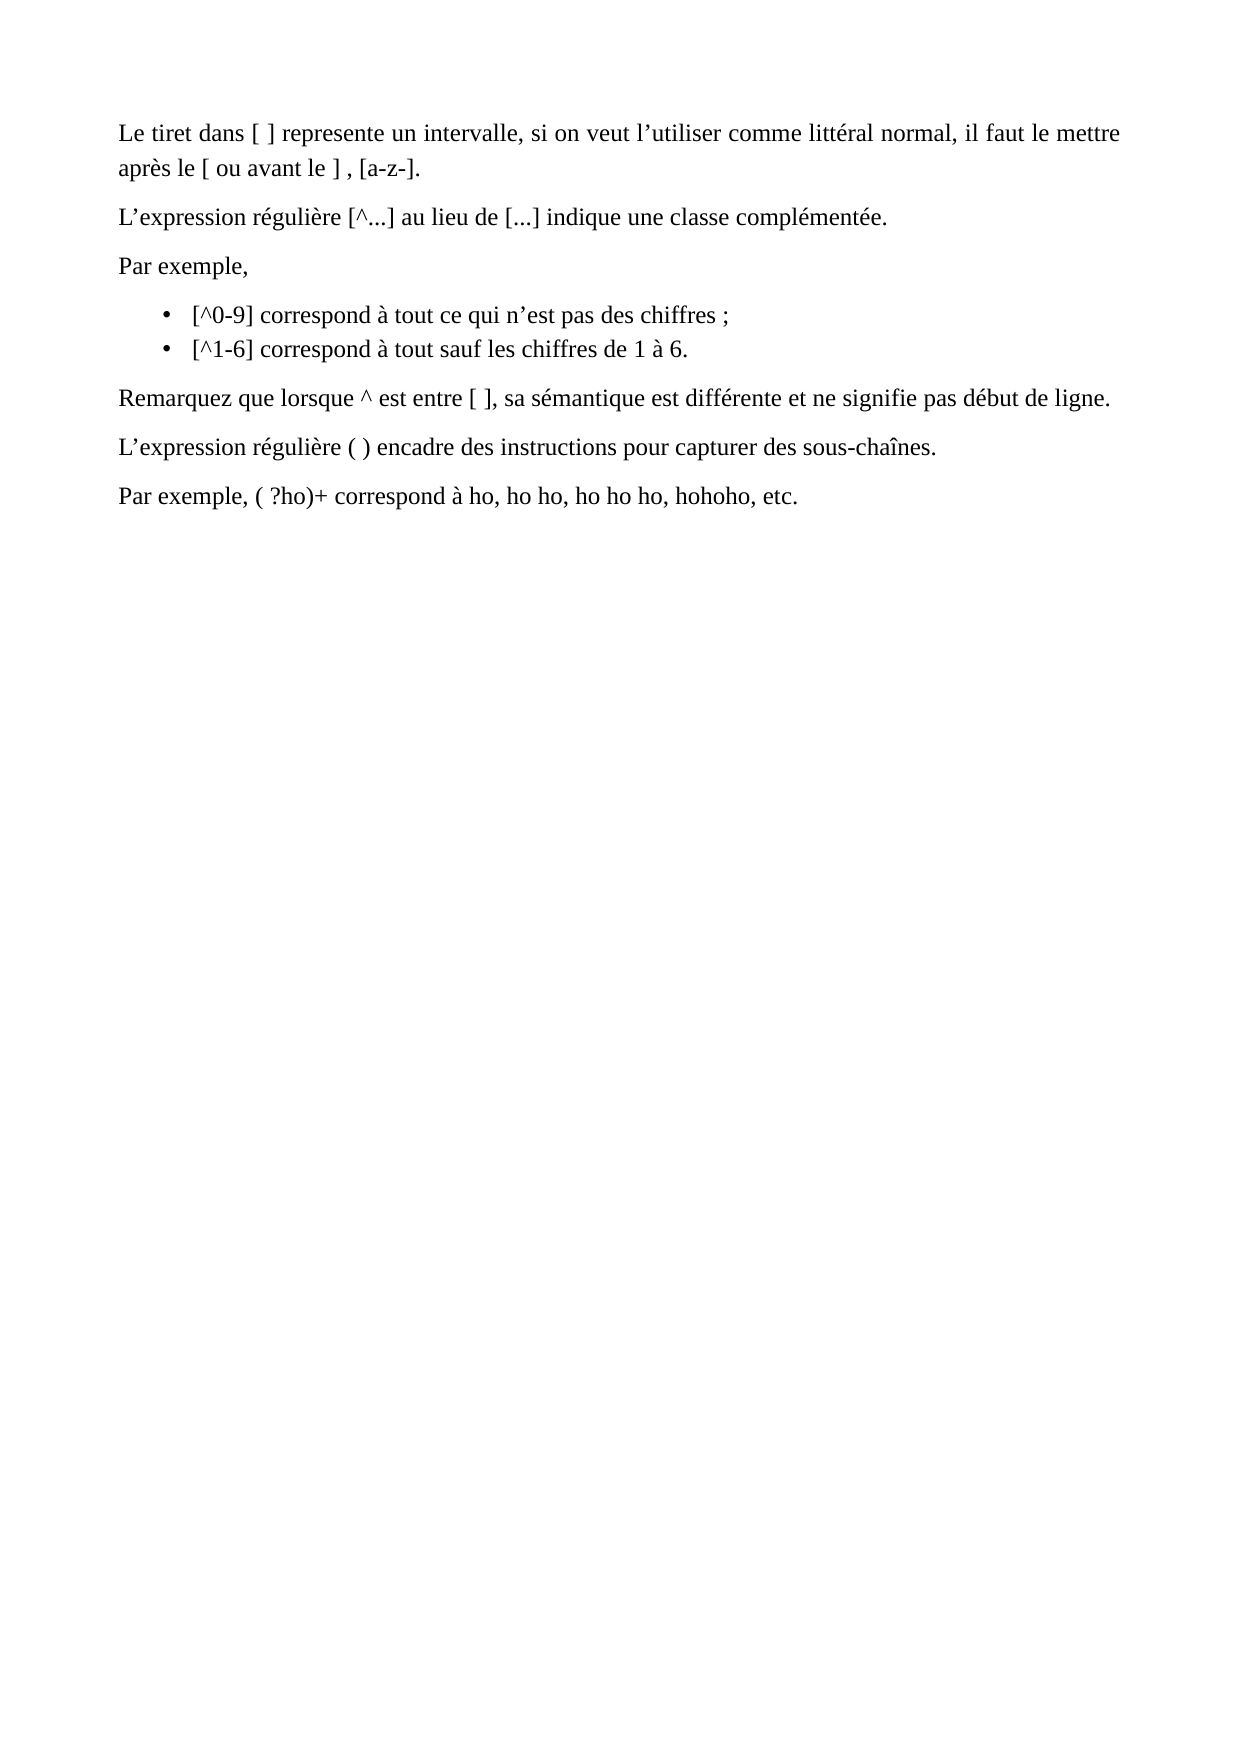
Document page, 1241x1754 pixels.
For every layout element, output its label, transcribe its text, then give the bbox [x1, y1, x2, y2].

text Par exemple, ( ?ho)+ correspond à ho, ho ho, ho ho ho, hohoho, etc. [118, 481, 1122, 510]
text Le tiret dans [ ] represente un intervalle, si on veut l’utiliser comme littéral normal, il faut le mettre après le [ ou avant le ] , [a-z-]. [118, 118, 1122, 181]
list [^1-6] correspond à tout sauf les chiffres de 1 à 6. [162, 334, 1122, 363]
text Par exemple, [118, 251, 1122, 279]
text L’expression régulière [^...] au lieu de [...] indique une classe complémentée. [118, 202, 1122, 230]
text L’expression régulière ( ) encadre des instructions pour capturer des sous-chaînes. [118, 432, 1122, 461]
text Remarquez que lorsque ^ est entre [ ], sa sémantique est différente et ne signifie pas début de ligne. [118, 383, 1122, 412]
list [^0-9] correspond à tout ce qui n’est pas des chiffres ; [162, 300, 1122, 328]
